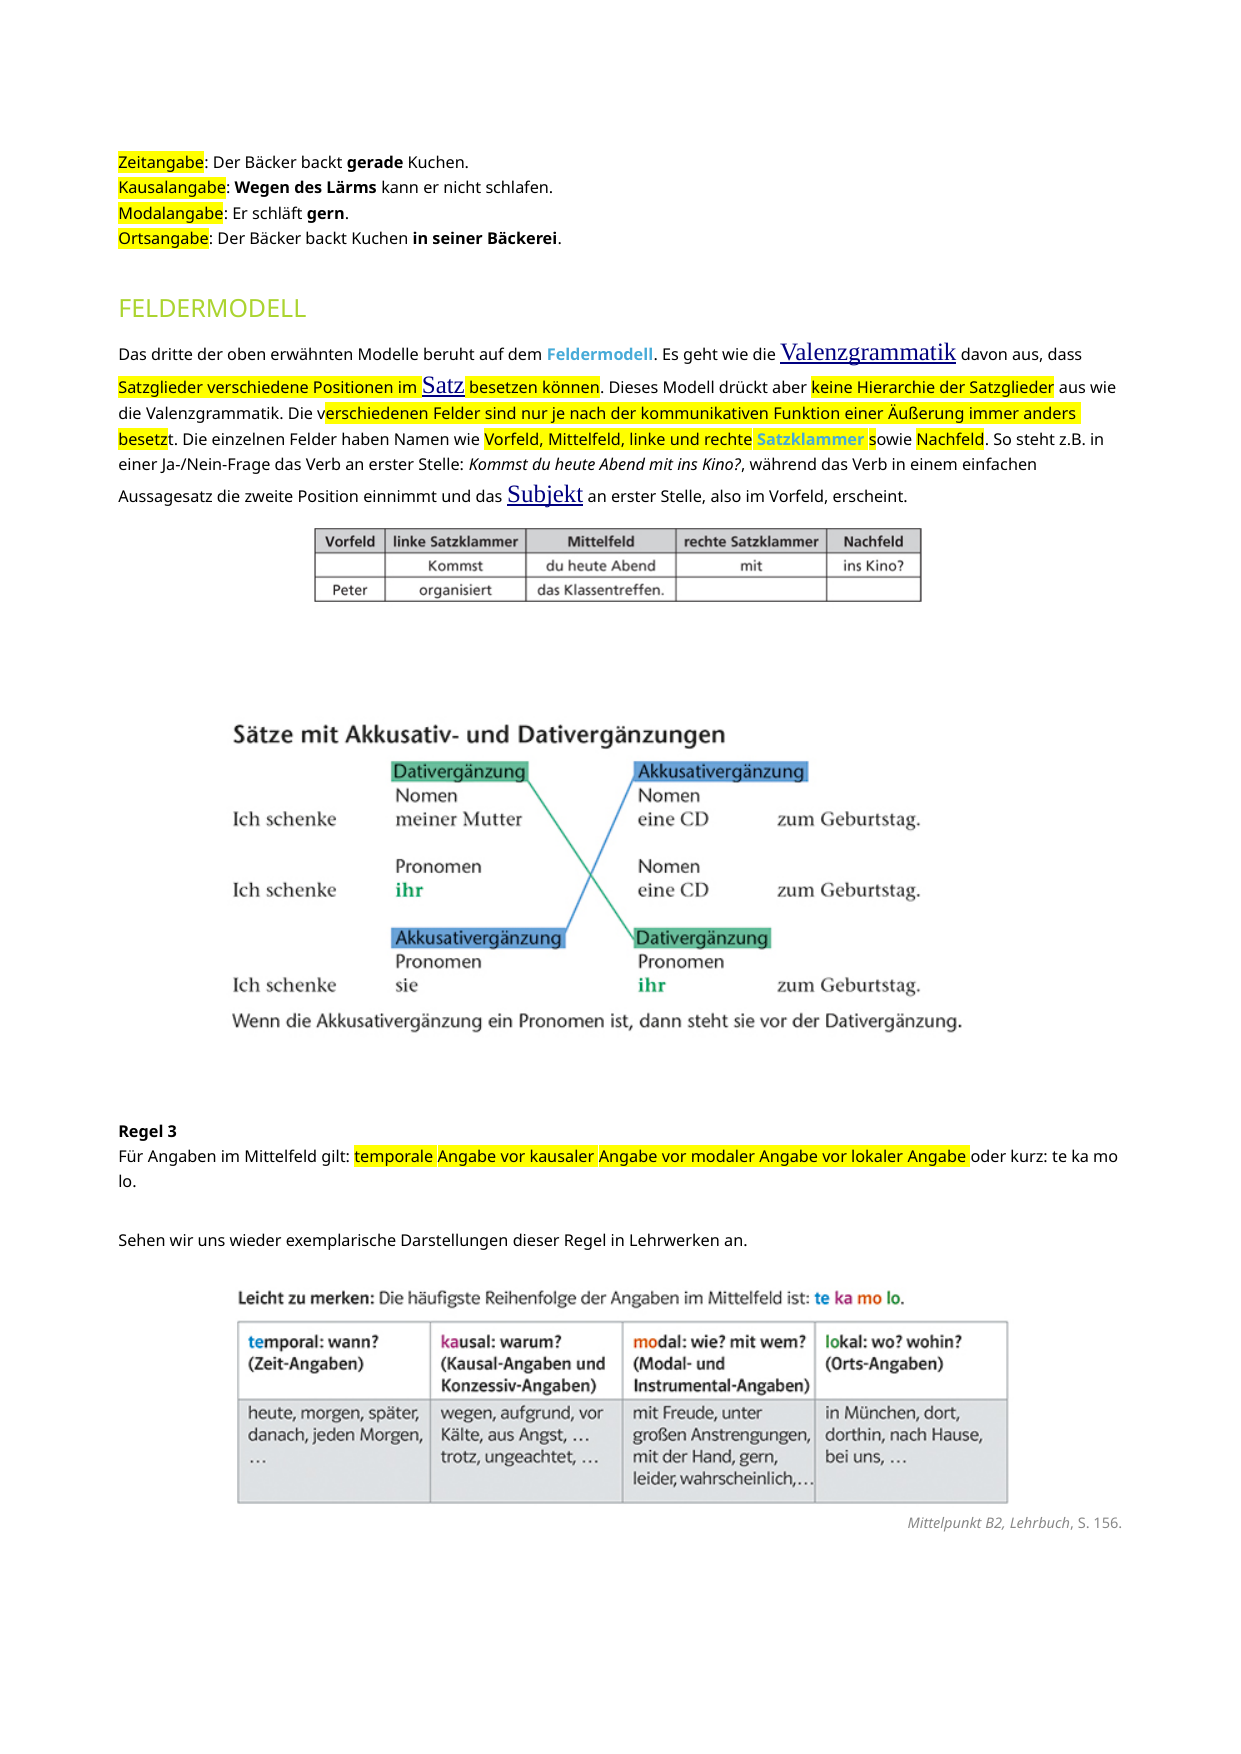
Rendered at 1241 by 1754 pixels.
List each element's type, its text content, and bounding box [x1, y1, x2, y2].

text Ortsangabe: Der Bäcker backt Kuchen in seiner Bäckerei. [118, 227, 1122, 249]
picture [305, 512, 936, 614]
text Zeitangabe: Der Bäcker backt gerade Kuchen. [118, 151, 1122, 173]
text Modalangabe: Er schläft gern. [118, 202, 1122, 224]
picture [226, 716, 1014, 1050]
text Sehen wir uns wieder exemplarische Darstellungen dieser Regel in Lehrwerken an. [118, 1229, 1122, 1251]
text Mittelpunkt B2, Lehrbuch, S. 156. [118, 1513, 1122, 1533]
subtitle FELDERMODELL [118, 291, 1122, 325]
text Das dritte der oben erwähnten Modelle beruht auf dem Feldermodell. Es geht wie die Valenzgrammatik davon aus, dass Satzglieder verschiedene Positionen im Satz besetzen können. Dieses Modell drückt aber keine Hierarchie der Satzglieder aus wie die Valenzgrammatik. Die verschiedenen Felder sind nur je nach der kommunikativen Funktion einer Äußerung immer anders besetzt. Die einzelnen Felder haben Namen wie Vorfeld, Mittelfeld, linke und rechte Satzklammer sowie Nachfeld. So steht z.B. in einer Ja-/Nein-Frage das Verb an erster Stelle: Kommst du heute Abend mit ins Kino?, während das Verb in einem einfachen Aussagesatz die zweite Position einnimmt und das Subjekt an erster Stelle, also im Vorfeld, erscheint. [118, 337, 1122, 508]
text Regel 3 [118, 1120, 1122, 1142]
text Für Angaben im Mittelfeld gilt: temporale Angabe vor kausaler Angabe vor modaler Angabe vor lokaler Angabe oder kurz: te ka mo lo. [118, 1145, 1122, 1193]
text Kausalangabe: Wegen des Lärms kann er nicht schlafen. [118, 177, 1122, 199]
picture [226, 1287, 1014, 1509]
